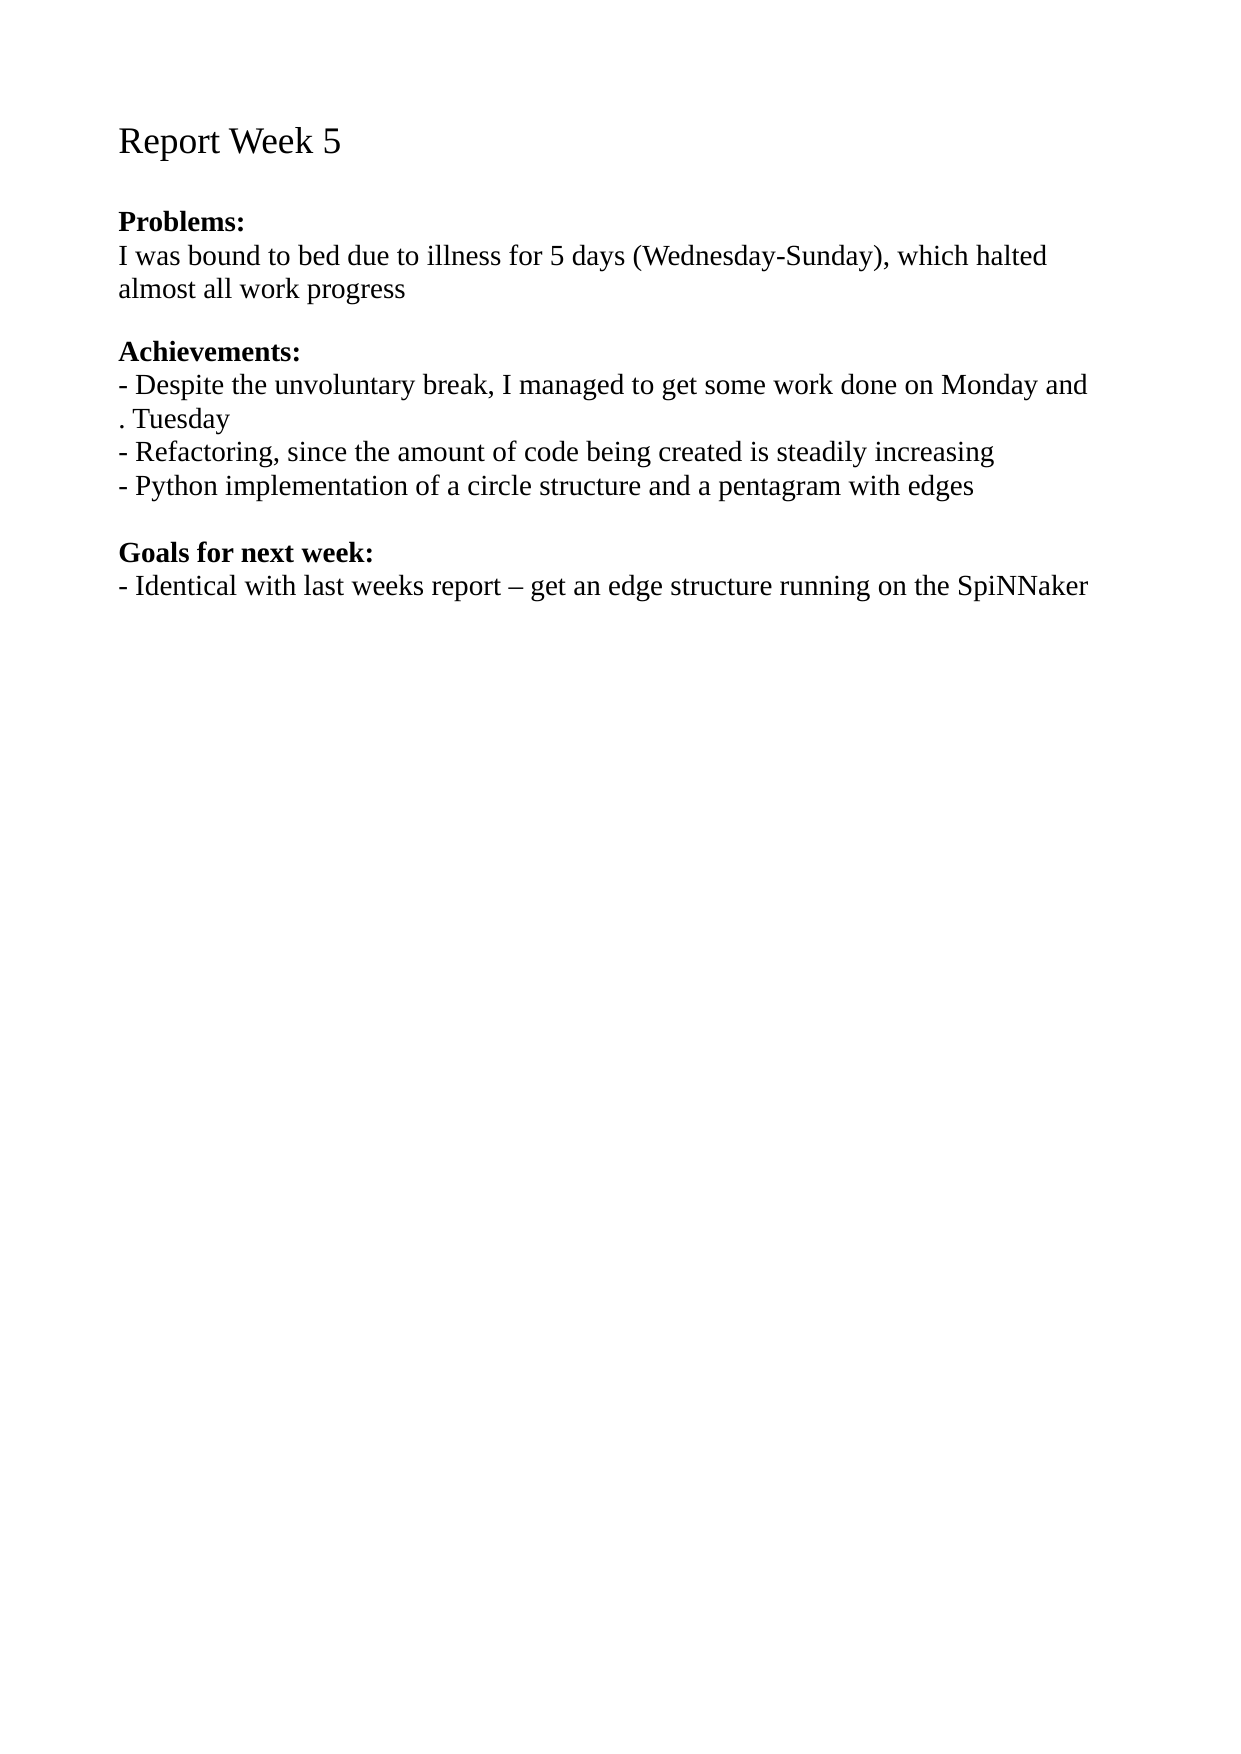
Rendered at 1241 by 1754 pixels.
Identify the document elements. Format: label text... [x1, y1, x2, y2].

text Achievements: [118, 334, 1122, 367]
text Problems: [118, 204, 1122, 238]
text - Despite the unvoluntary break, I managed to get some work done on Monday and . Tuesday [118, 367, 1122, 434]
text Goals for next week: [118, 535, 1122, 568]
text - Python implementation of a circle structure and a pentagram with edges [118, 468, 1122, 501]
text Report Week 5 [118, 118, 1122, 161]
text - Refactoring, since the amount of code being created is steadily increasing [118, 434, 1122, 468]
text - Identical with last weeks report – get an edge structure running on the SpiNNaker [118, 568, 1122, 602]
text I was bound to bed due to illness for 5 days (Wednesday-Sunday), which halted almost all work progress [118, 238, 1122, 305]
